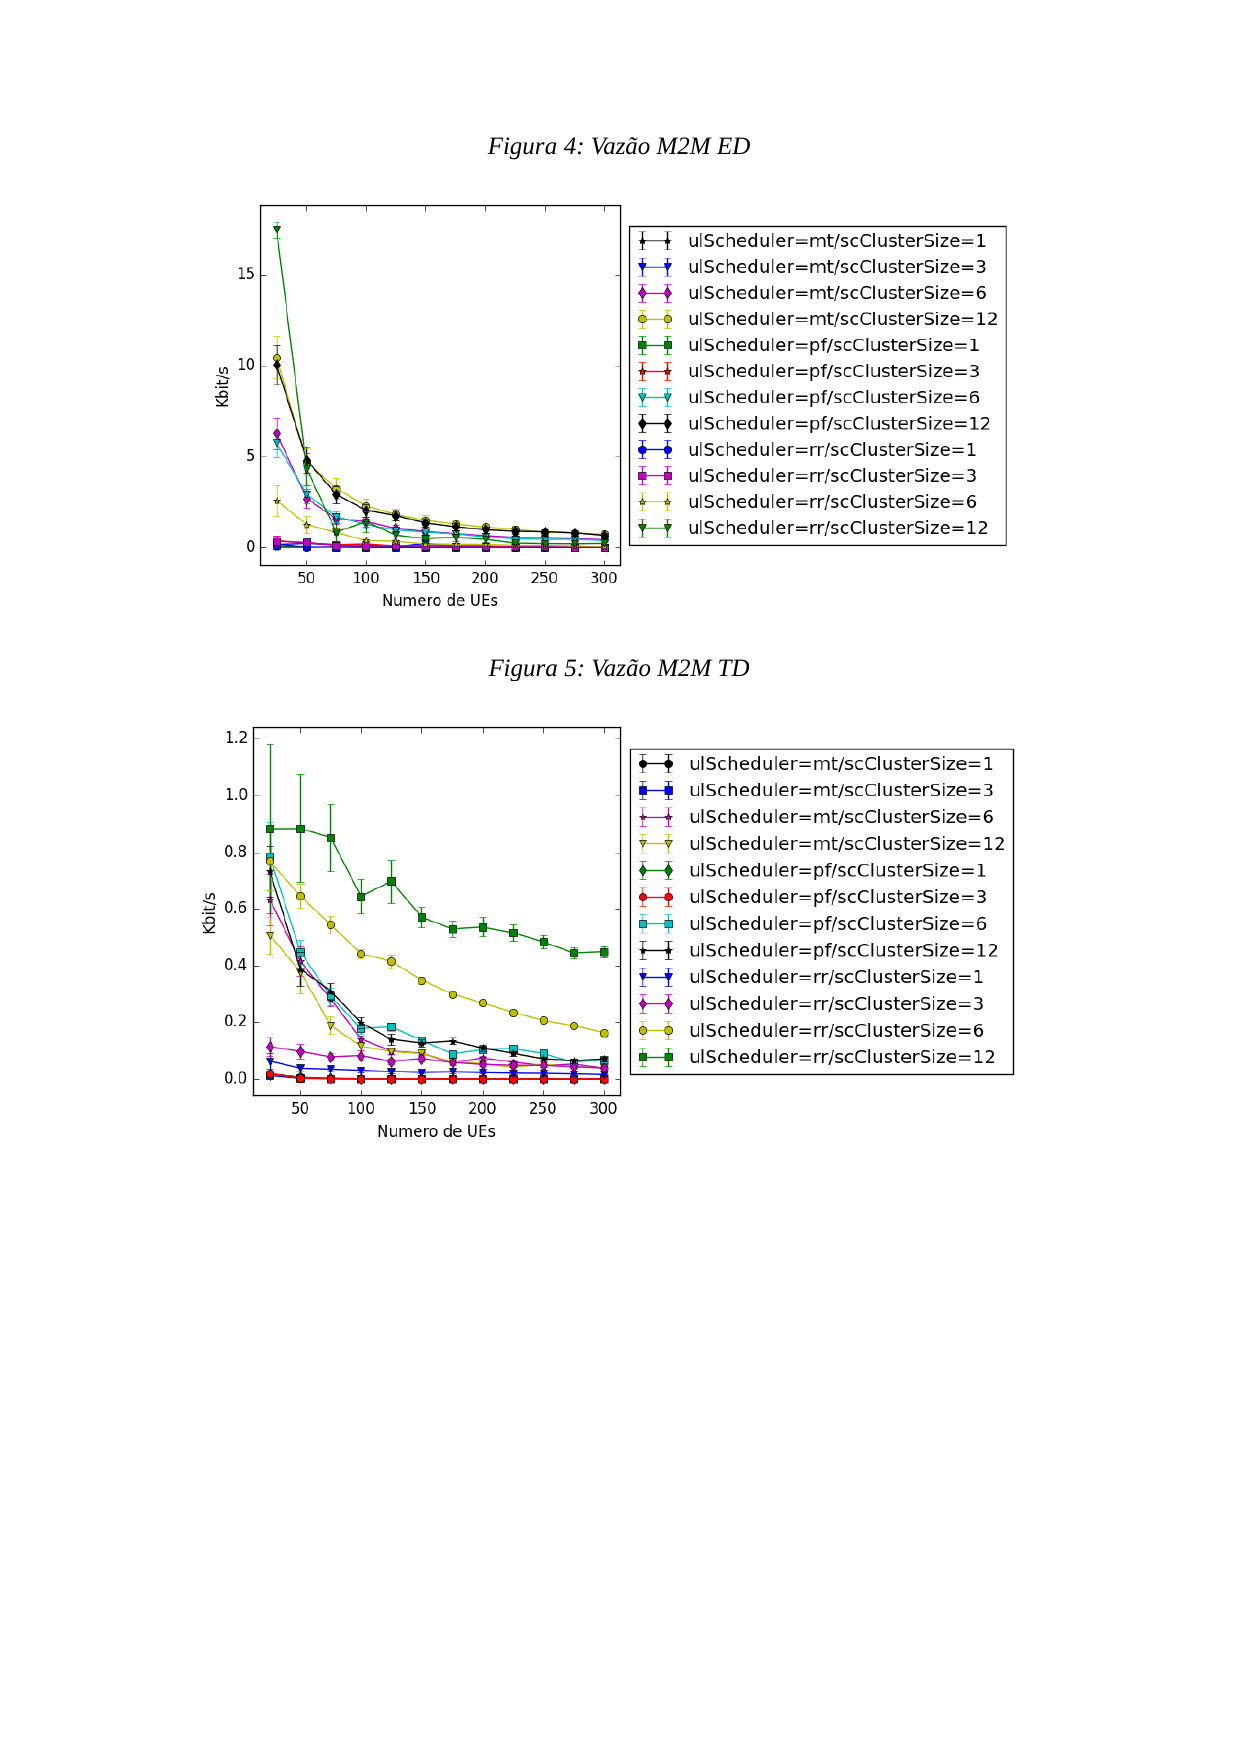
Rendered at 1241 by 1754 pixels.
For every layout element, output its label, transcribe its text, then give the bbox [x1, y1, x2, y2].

picture [170, 160, 1070, 610]
picture [161, 681, 1079, 1141]
text Figura 5: Vazão M2M TD [162, 653, 1079, 681]
text Figura 4: Vazão M2M ED [171, 131, 1069, 160]
